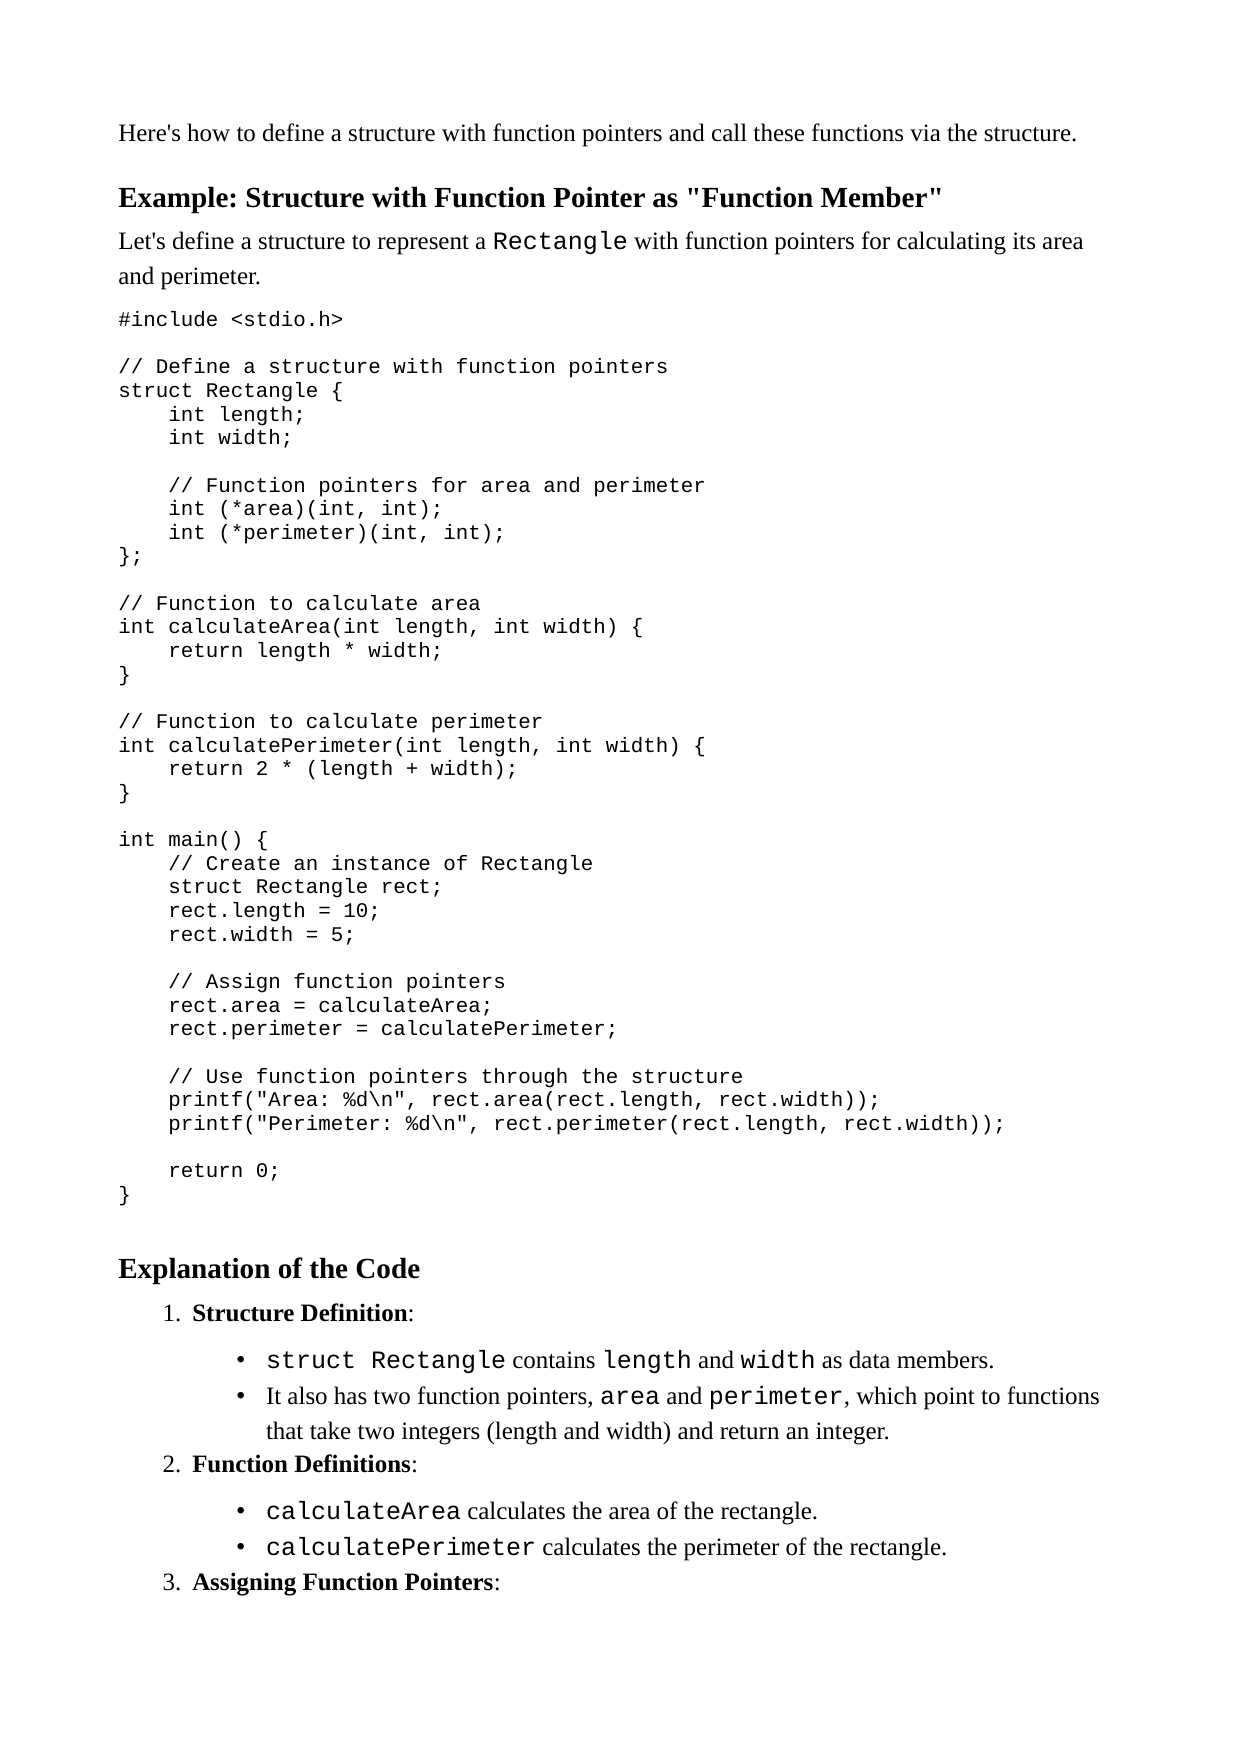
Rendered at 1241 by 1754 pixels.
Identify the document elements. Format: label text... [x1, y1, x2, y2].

text }; [118, 546, 1122, 569]
text int main() { [118, 829, 1122, 853]
list calculatePerimeter calculates the perimeter of the rectangle. [236, 1532, 1122, 1563]
list It also has two function pointers, area and perimeter, which point to functions that take two integers (length and width) and return an integer. [236, 1381, 1122, 1444]
text printf("Area: %d\n", rect.area(rect.length, rect.width)); [118, 1089, 1122, 1113]
text } [118, 782, 1122, 806]
text } [118, 1184, 1122, 1208]
text struct Rectangle { [118, 380, 1122, 404]
text // Function pointers for area and perimeter [118, 474, 1122, 498]
text Let's define a structure to represent a Rectangle with function pointers for calculating its area and perimeter. [118, 226, 1122, 290]
text rect.perimeter = calculatePerimeter; [118, 1018, 1122, 1042]
text int width; [118, 427, 1122, 451]
text // Function to calculate perimeter [118, 711, 1122, 735]
text int calculateArea(int length, int width) { [118, 616, 1122, 640]
subtitle Example: Structure with Function Pointer as "Function Member" [118, 180, 1122, 214]
list Structure Definition: [162, 1298, 1122, 1326]
text int calculatePerimeter(int length, int width) { [118, 735, 1122, 758]
text Here's how to define a structure with function pointers and call these functions via the structure. [118, 118, 1122, 147]
list calculateArea calculates the area of the rectangle. [236, 1496, 1122, 1527]
text rect.width = 5; [118, 924, 1122, 947]
text // Function to calculate area [118, 593, 1122, 616]
text int length; [118, 404, 1122, 427]
text return length * width; [118, 640, 1122, 664]
text int (*area)(int, int); [118, 498, 1122, 522]
subtitle Explanation of the Code [118, 1252, 1122, 1285]
list struct Rectangle contains length and width as data members. [236, 1345, 1122, 1376]
text } [118, 664, 1122, 687]
text // Create an instance of Rectangle [118, 853, 1122, 877]
text rect.length = 10; [118, 900, 1122, 924]
text // Assign function pointers [118, 971, 1122, 995]
text #include <stdio.h> [118, 309, 1122, 333]
text rect.area = calculateArea; [118, 995, 1122, 1018]
text struct Rectangle rect; [118, 877, 1122, 900]
list Assigning Function Pointers: [162, 1567, 1122, 1596]
text // Use function pointers through the structure [118, 1066, 1122, 1089]
text printf("Perimeter: %d\n", rect.perimeter(rect.length, rect.width)); [118, 1113, 1122, 1137]
list Function Definitions: [162, 1449, 1122, 1478]
text int (*perimeter)(int, int); [118, 522, 1122, 546]
text return 0; [118, 1160, 1122, 1184]
text return 2 * (length + width); [118, 758, 1122, 782]
text // Define a structure with function pointers [118, 356, 1122, 380]
